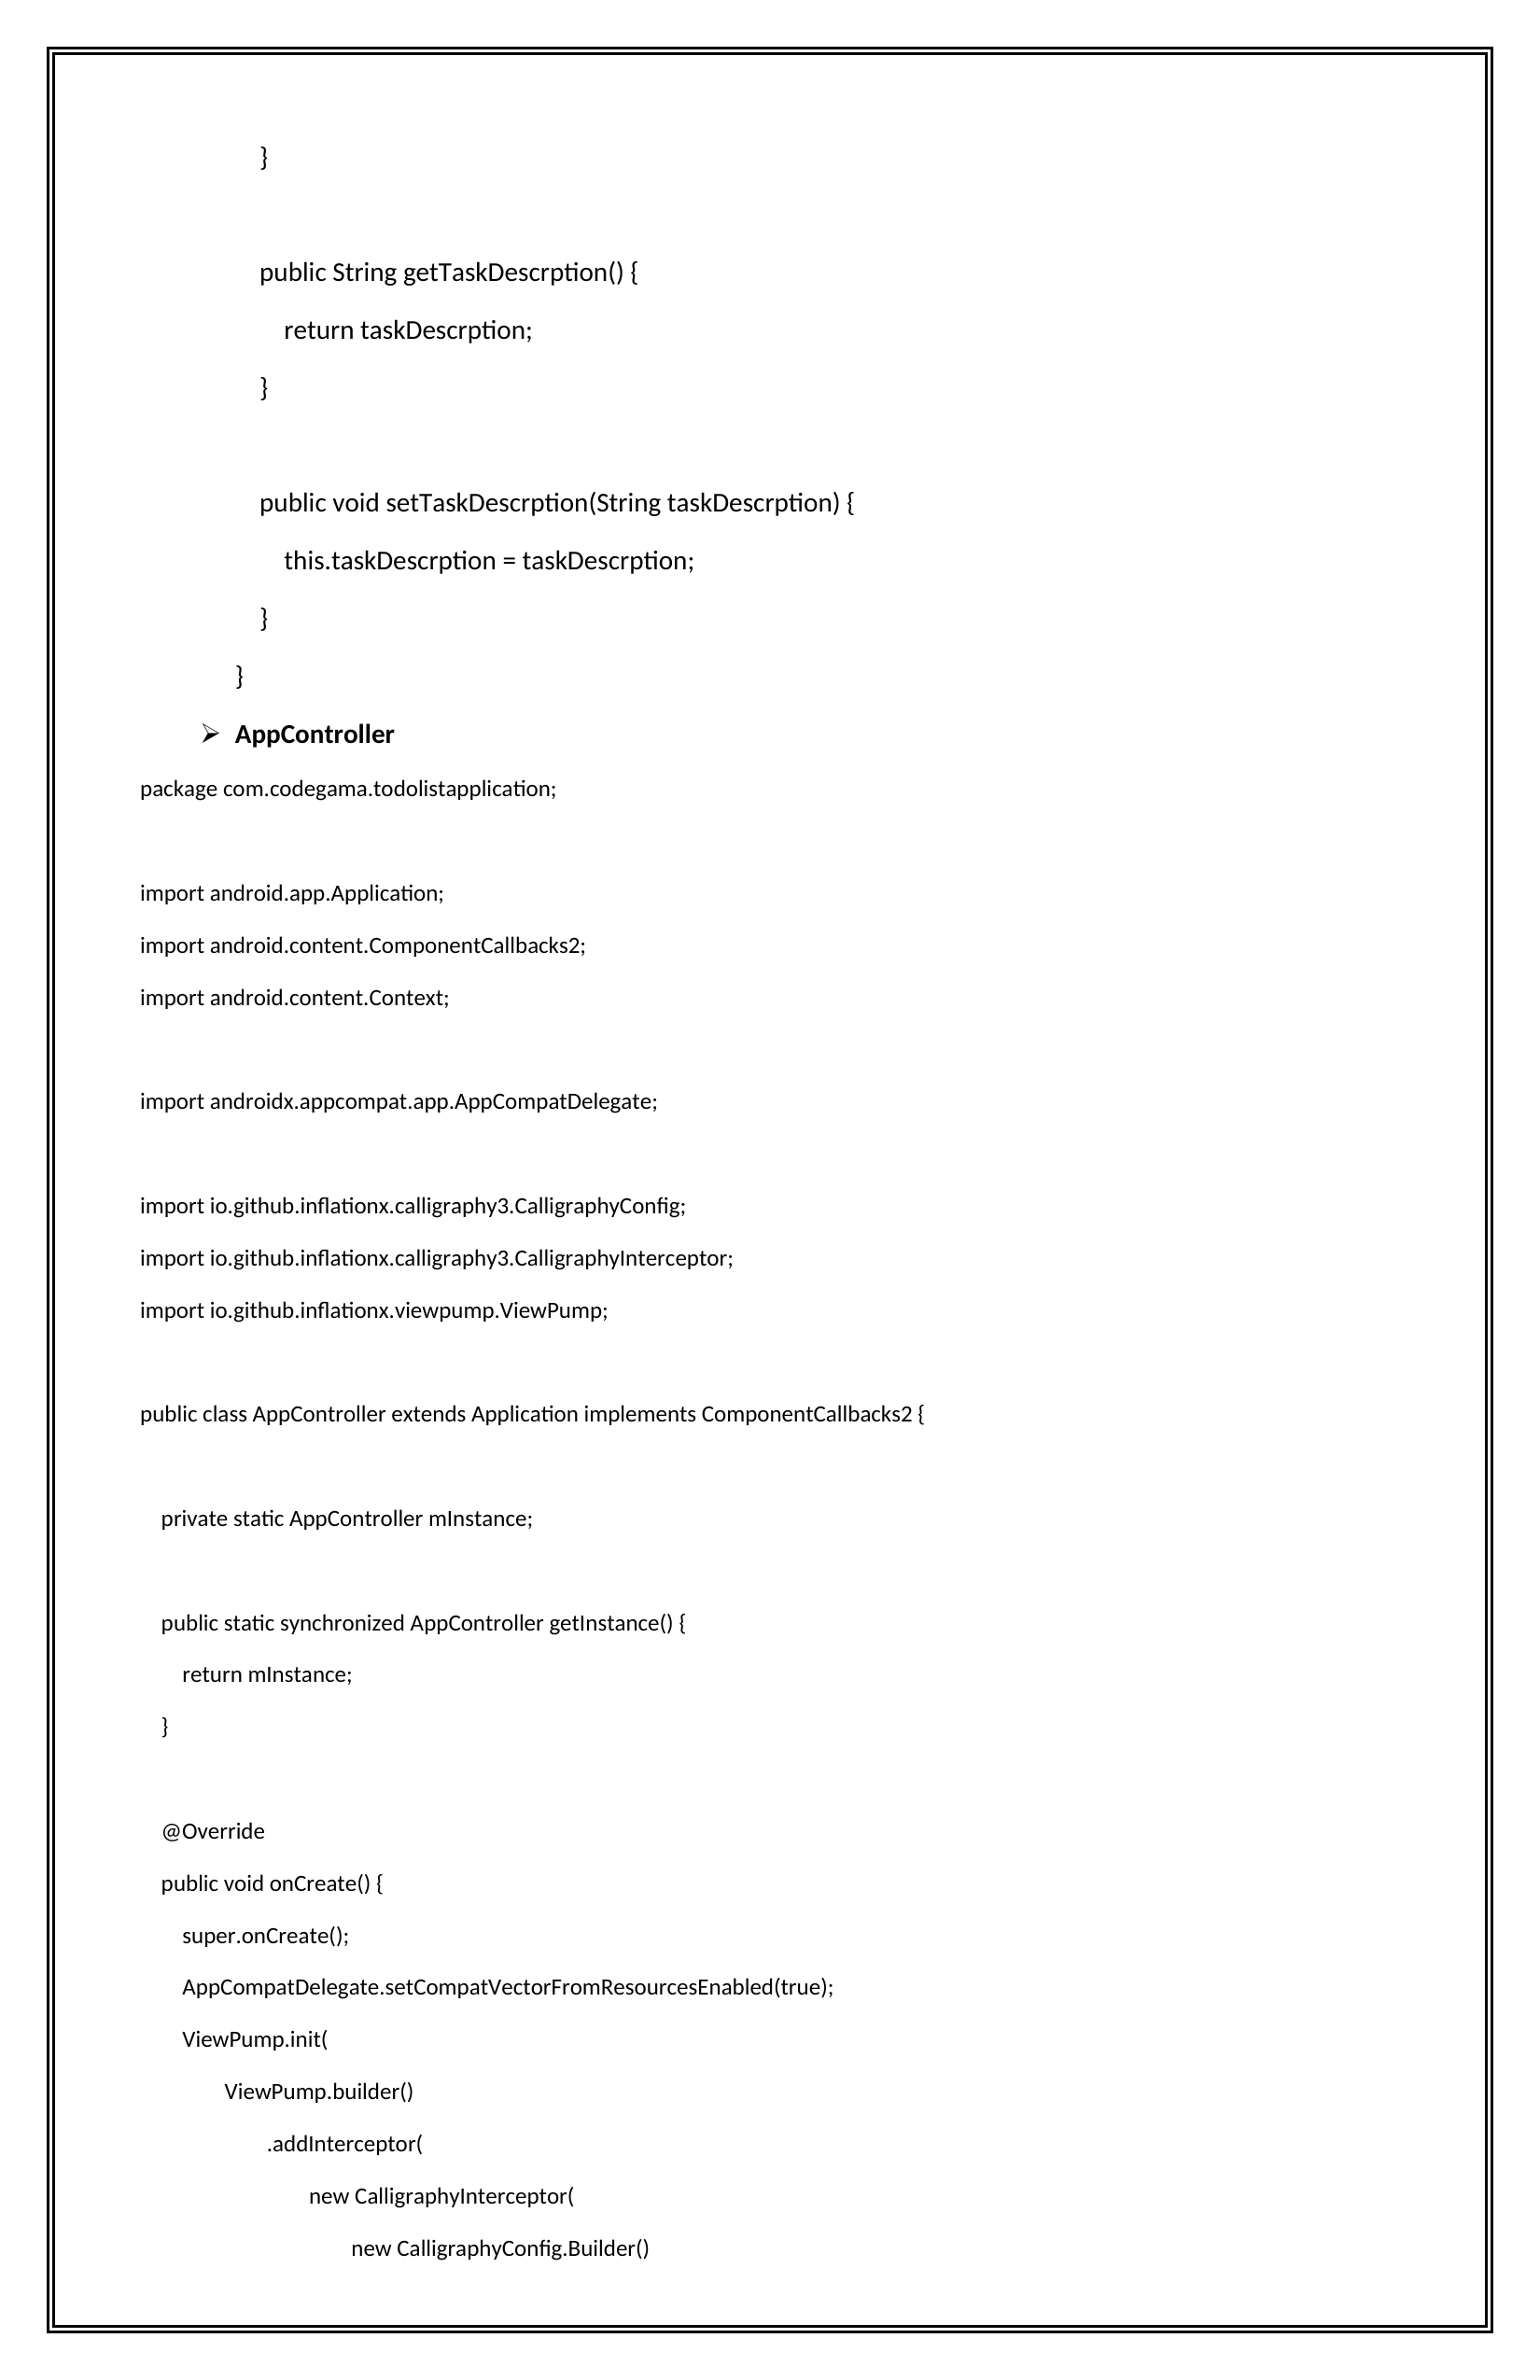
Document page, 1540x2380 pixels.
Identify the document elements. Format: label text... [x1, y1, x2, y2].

list return taskDescrption; [235, 313, 1400, 346]
text private static AppController mInstance; [140, 1504, 1400, 1533]
list public void setTaskDescrption(String taskDescrption) { [235, 486, 1400, 519]
list AppController [200, 717, 1400, 749]
text import io.github.inflationx.calligraphy3.CalligraphyInterceptor; [140, 1243, 1400, 1271]
text new CalligraphyInterceptor( [140, 2181, 1400, 2209]
text public class AppController extends Application implements ComponentCallbacks2 { [140, 1399, 1400, 1428]
text import androidx.appcompat.app.AppCompatDelegate; [140, 1086, 1400, 1115]
list this.taskDescrption = taskDescrption; [235, 543, 1400, 577]
text public void onCreate() { [140, 1869, 1400, 1897]
text import io.github.inflationx.viewpump.ViewPump; [140, 1295, 1400, 1323]
list } [235, 371, 1400, 404]
text public static synchronized AppController getInstance() { [140, 1608, 1400, 1636]
text } [140, 1712, 1400, 1741]
text import android.content.ComponentCallbacks2; [140, 931, 1400, 959]
list } [235, 601, 1400, 635]
text new CalligraphyConfig.Builder() [140, 2233, 1400, 2261]
text import android.app.Application; [140, 878, 1400, 907]
list } [235, 140, 1400, 174]
text @Override [140, 1816, 1400, 1845]
text ViewPump.builder() [140, 2077, 1400, 2106]
text import android.content.Context; [140, 983, 1400, 1011]
text ViewPump.init( [140, 2024, 1400, 2053]
text return mInstance; [140, 1660, 1400, 1688]
list public String getTaskDescrption() { [235, 255, 1400, 288]
text super.onCreate(); [140, 1921, 1400, 1949]
text import io.github.inflationx.calligraphy3.CalligraphyConfig; [140, 1191, 1400, 1220]
text package com.codegama.todolistapplication; [140, 774, 1400, 803]
text AppCompatDelegate.setCompatVectorFromResourcesEnabled(true); [140, 1973, 1400, 2001]
text .addInterceptor( [140, 2129, 1400, 2158]
list } [235, 659, 1400, 693]
